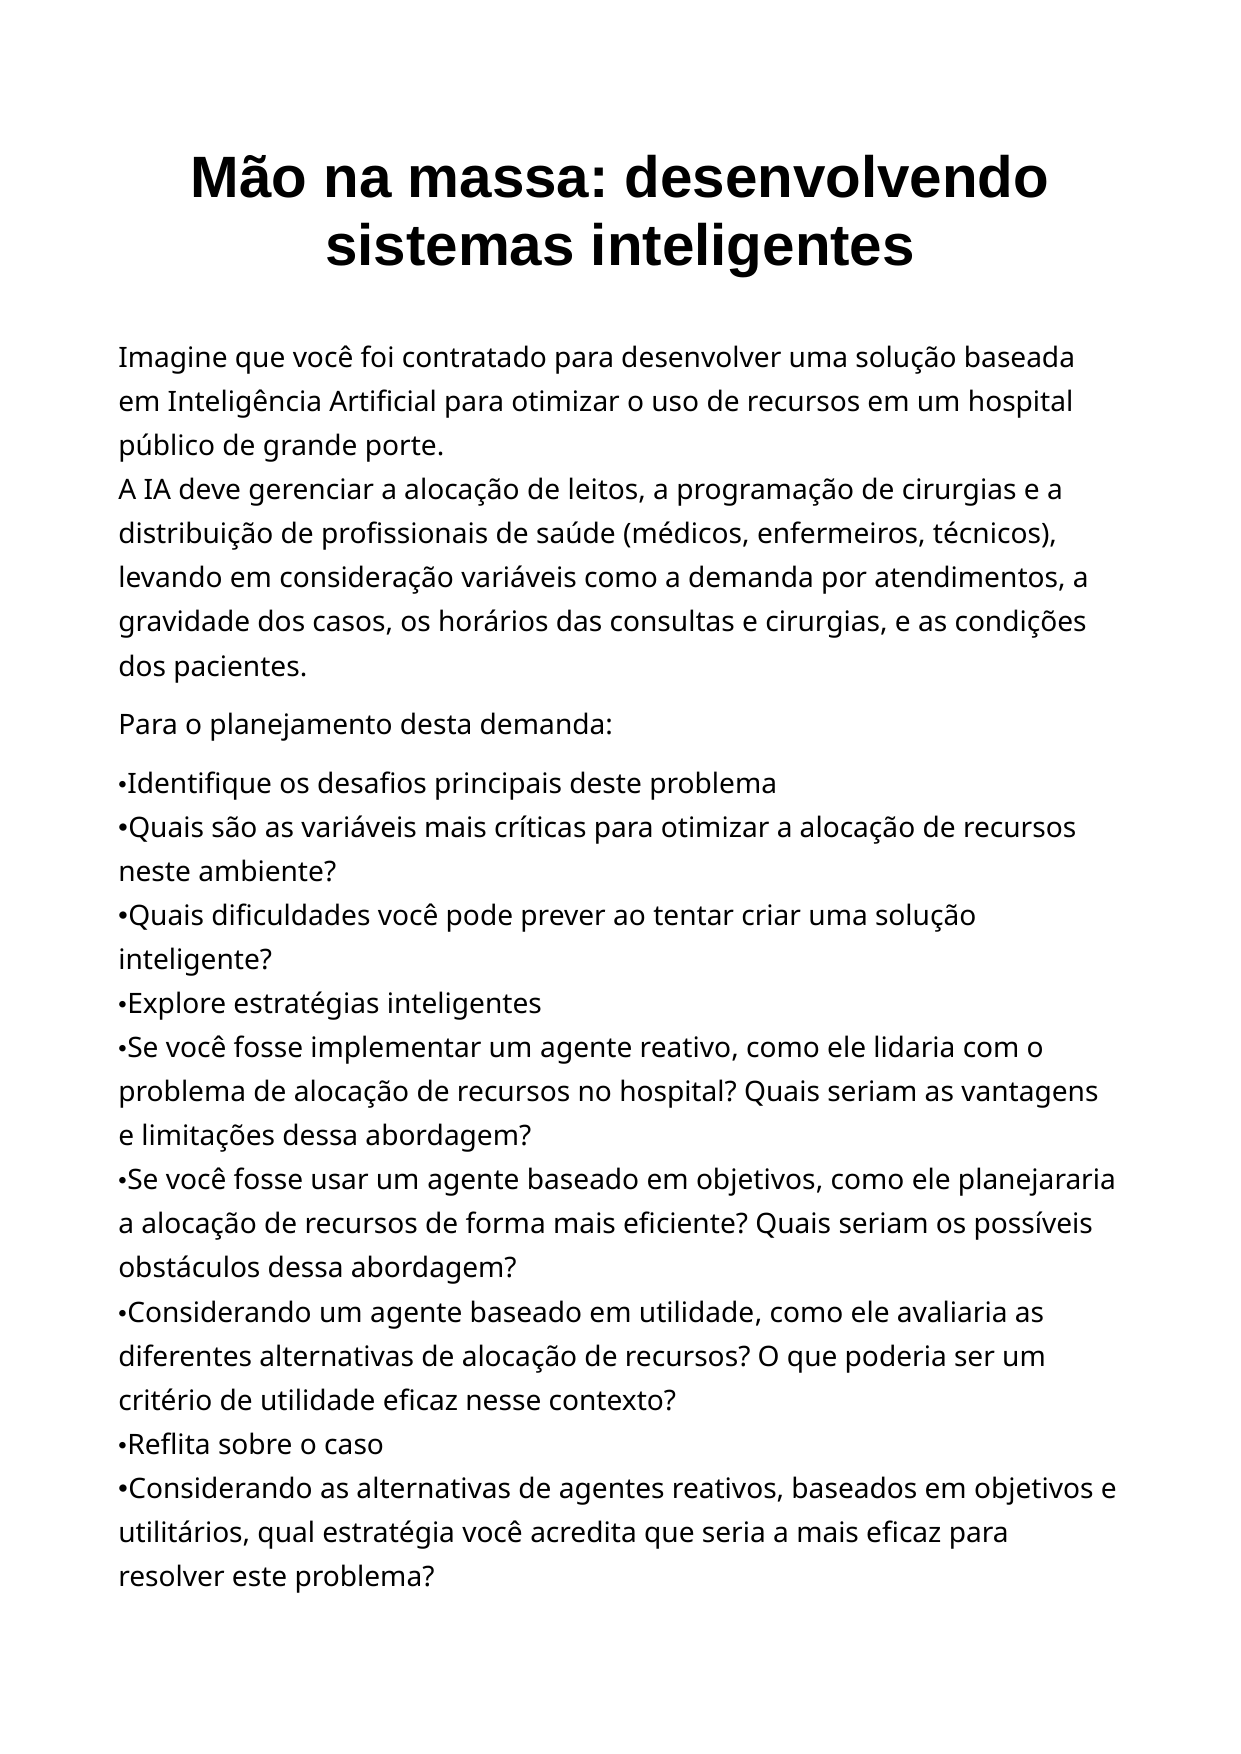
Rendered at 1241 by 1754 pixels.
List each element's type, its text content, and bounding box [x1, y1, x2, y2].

list Se você fosse implementar um agente reativo, como ele lidaria com o problema de alocação de recursos no hospital? Quais seriam as vantagens e limitações dessa abordagem? [118, 1027, 1122, 1154]
list Explore estratégias inteligentes [118, 983, 1122, 1022]
title Mão na massa: desenvolvendo sistemas inteligentes [118, 143, 1122, 277]
list Identifique os desafios principais deste problema [118, 763, 1122, 801]
list Reflita sobre o caso [118, 1424, 1122, 1462]
text A IA deve gerenciar a alocação de leitos, a programação de cirurgias e a distribuição de profissionais de saúde (médicos, enfermeiros, técnicos), levando em consideração variáveis como a demanda por atendimentos, a gravidade dos casos, os horários das consultas e cirurgias, e as condições dos pacientes. [118, 469, 1122, 684]
list Quais dificuldades você pode prever ao tentar criar uma solução inteligente? [118, 895, 1122, 978]
text Imagine que você foi contratado para desenvolver uma solução baseada em Inteligência Artificial para otimizar o uso de recursos em um hospital público de grande porte. [118, 337, 1122, 464]
text Para o planejamento desta demanda: [118, 704, 1122, 743]
list Se você fosse usar um agente baseado em objetivos, como ele planejararia a alocação de recursos de forma mais eficiente? Quais seriam os possíveis obstáculos dessa abordagem? [118, 1160, 1122, 1286]
list Quais são as variáveis mais críticas para otimizar a alocação de recursos neste ambiente? [118, 807, 1122, 889]
list Considerando um agente baseado em utilidade, como ele avaliaria as diferentes alternativas de alocação de recursos? O que poderia ser um critério de utilidade eficaz nesse contexto? [118, 1292, 1122, 1418]
list Considerando as alternativas de agentes reativos, baseados em objetivos e utilitários, qual estratégia você acredita que seria a mais eficaz para resolver este problema? [118, 1468, 1122, 1594]
